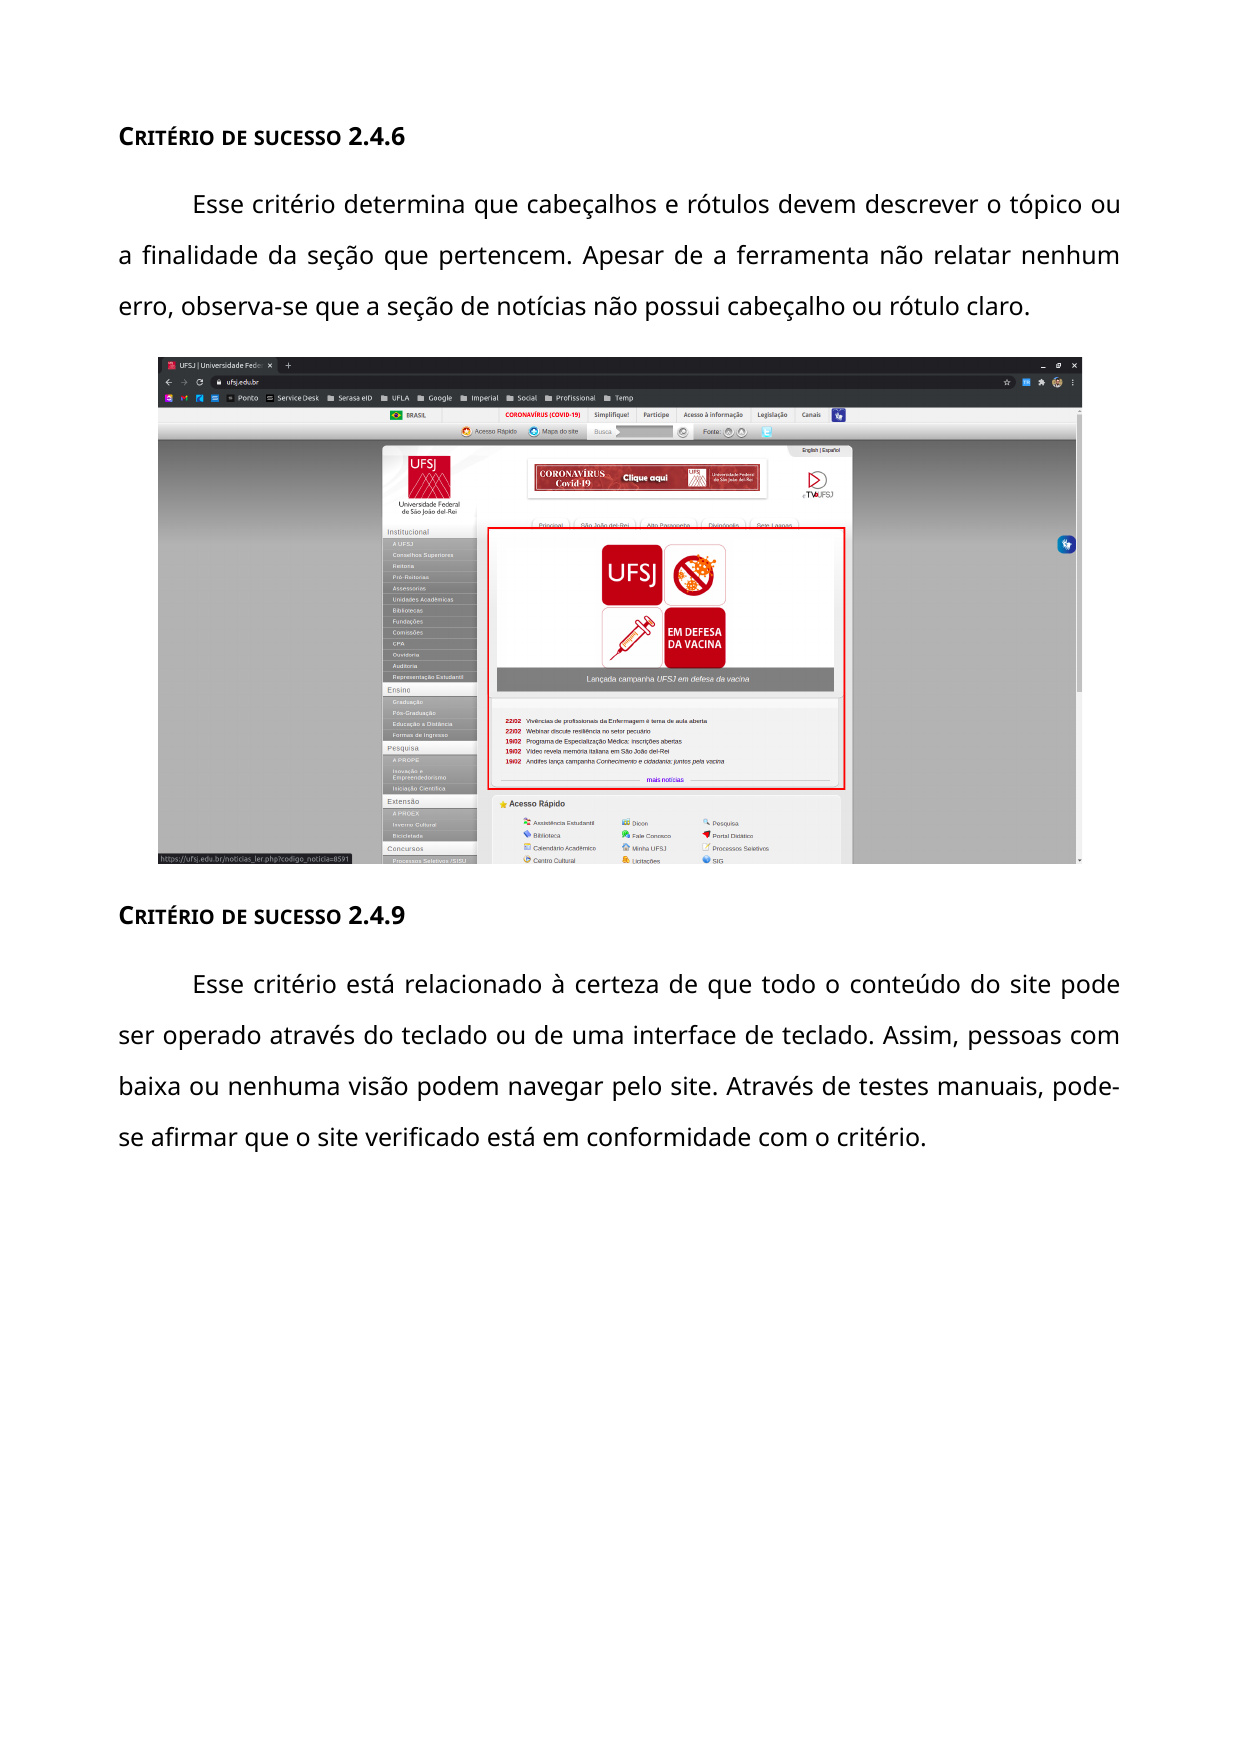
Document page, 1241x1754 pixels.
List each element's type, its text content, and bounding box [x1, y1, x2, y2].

picture [158, 357, 1083, 864]
text Esse critério determina que cabeçalhos e rótulos devem descrever o tópico ou a finalidade da seção que pertencem. Apesar de a ferramenta não relatar nenhum erro, observa-se que a seção de notícias não possui cabeçalho ou rótulo claro. [118, 187, 1122, 323]
text Critério de sucesso 2.4.6 [118, 118, 1122, 152]
text Critério de sucesso 2.4.9 [118, 898, 1122, 932]
text Esse critério está relacionado à certeza de que todo o conteúdo do site pode ser operado através do teclado ou de uma interface de teclado. Assim, pessoas com baixa ou nenhuma visão podem navegar pelo site. Através de testes manuais, pode-se afirmar que o site verificado está em conformidade com o critério. [118, 967, 1122, 1154]
